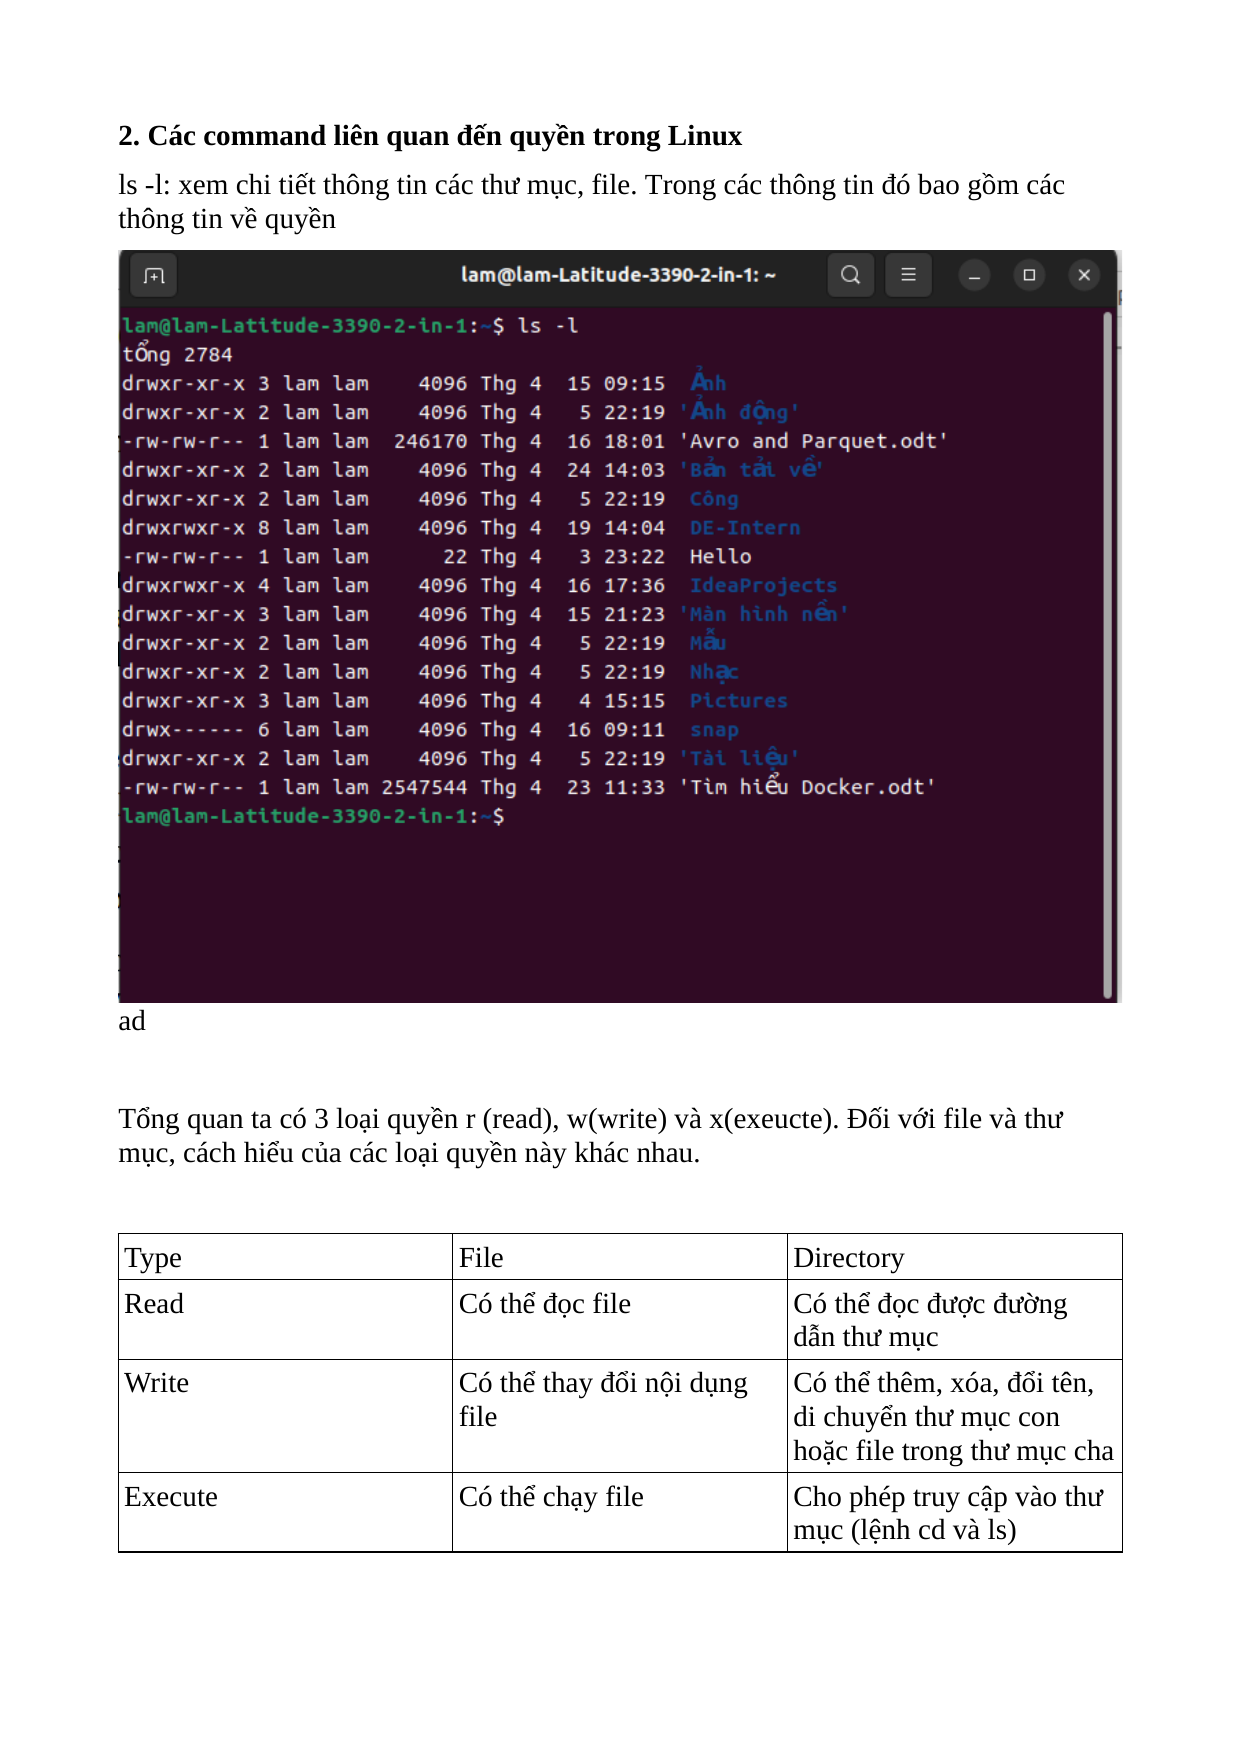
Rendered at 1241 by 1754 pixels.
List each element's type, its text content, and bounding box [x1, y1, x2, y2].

table_cell Cho phép truy cập vào thư mục (lệnh cd và ls) [788, 1473, 1122, 1551]
text ad [118, 1003, 1122, 1036]
table_cell Execute [119, 1473, 452, 1551]
table_header Directory [788, 1234, 1122, 1279]
table_cell Có thể đọc được đường dẫn thư mục [788, 1280, 1122, 1359]
text Tổng quan ta có 3 loại quyền r (read), w(write) và x(exeucte). Đối với file và thư mục, cách hiểu của các loại quyền này khác nhau. [118, 1101, 1122, 1168]
table_cell Có thể đọc file [453, 1280, 787, 1359]
picture [118, 250, 1123, 1003]
table_cell Có thể chạy file [453, 1473, 787, 1551]
table_cell Có thể thay đổi nội dụng file [453, 1360, 787, 1472]
table_header File [453, 1234, 787, 1279]
table_cell Read [119, 1280, 452, 1359]
text 2. Các command liên quan đến quyền trong Linux [118, 118, 1122, 152]
table_header Type [119, 1234, 452, 1279]
text ls -l: xem chi tiết thông tin các thư mục, file. Trong các thông tin đó bao gồm các thông tin về quyền [118, 167, 1122, 234]
table_cell Có thể thêm, xóa, đổi tên, di chuyển thư mục con hoặc file trong thư mục cha [788, 1360, 1122, 1472]
table_cell Write [119, 1360, 452, 1472]
